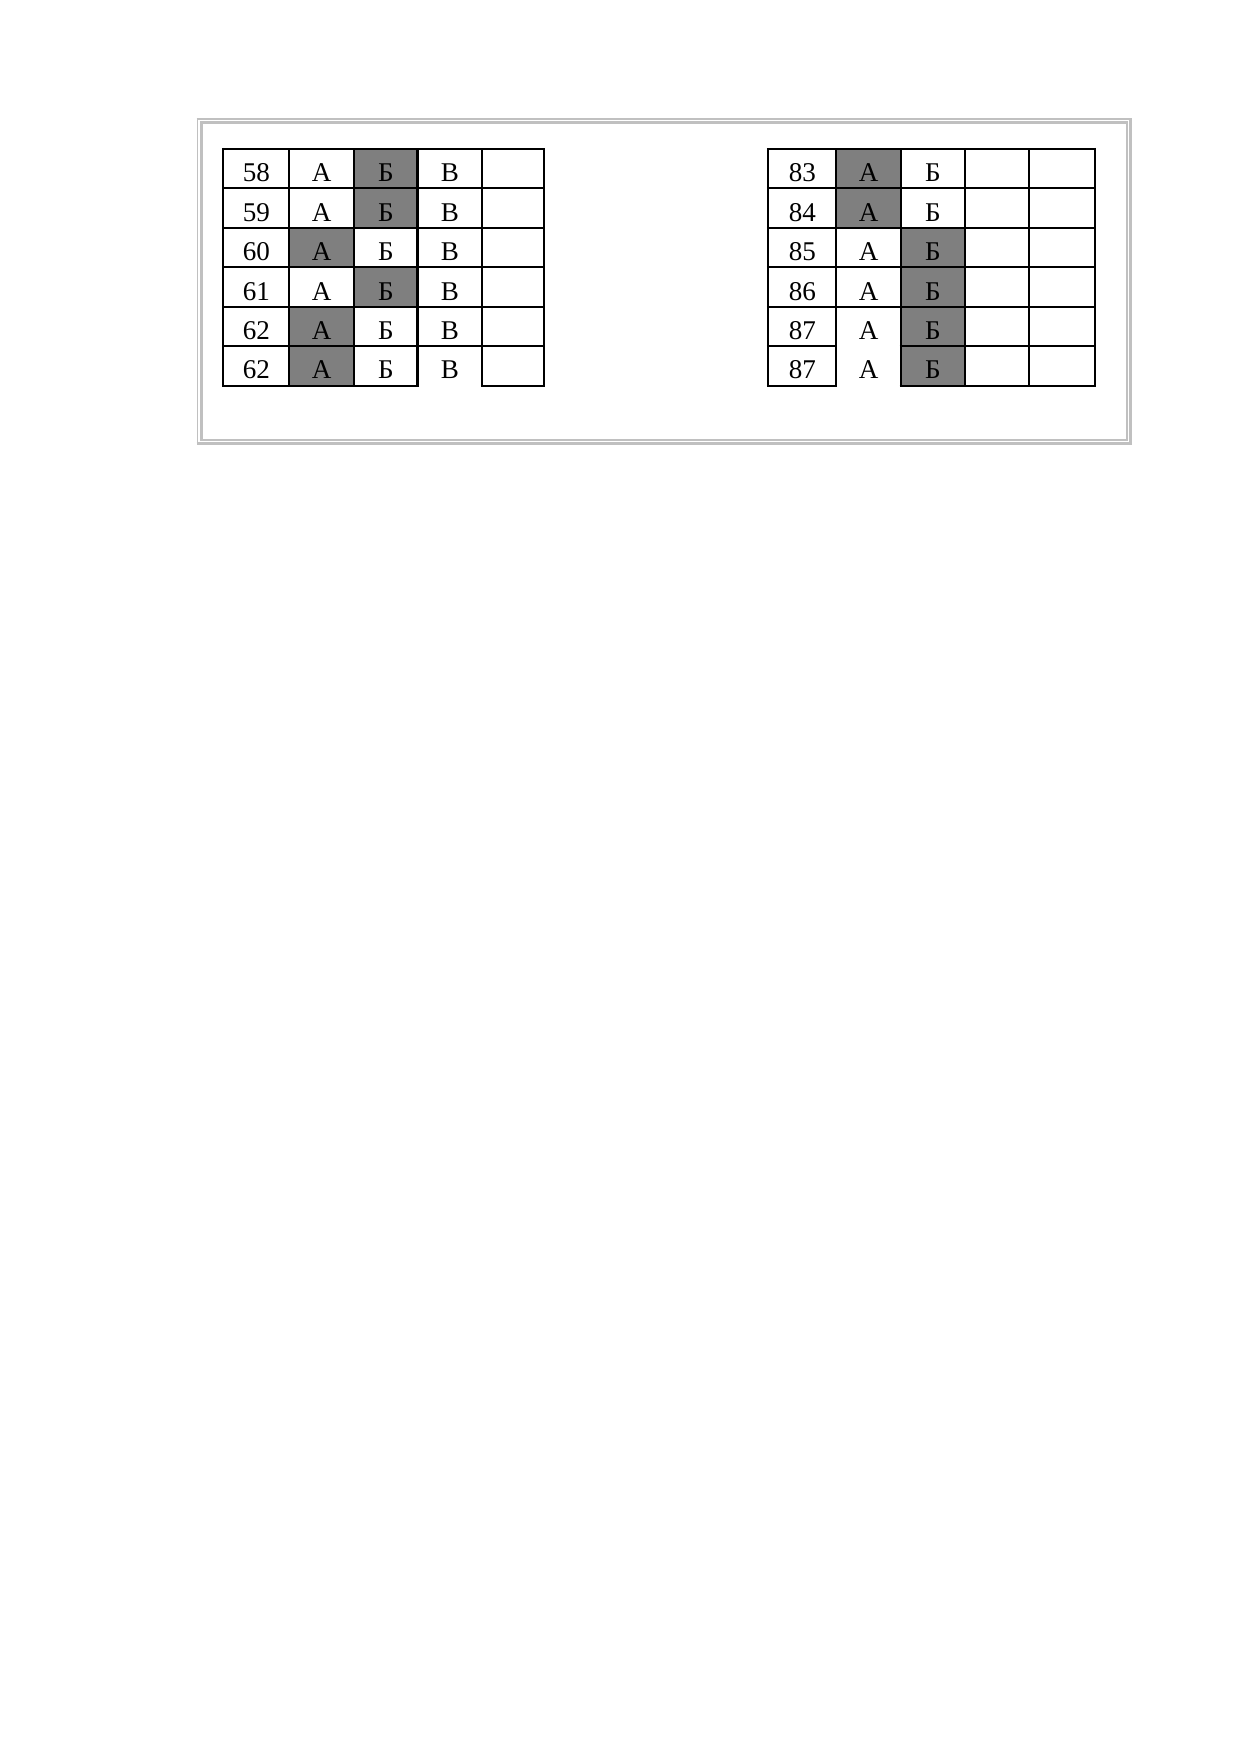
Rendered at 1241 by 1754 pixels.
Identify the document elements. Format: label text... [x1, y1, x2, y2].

table_cell [1030, 268, 1094, 306]
table_cell 59 [224, 189, 288, 227]
table_cell 62 [224, 347, 288, 385]
table_cell Б [902, 150, 964, 187]
table_header [203, 124, 1126, 439]
table_cell [1030, 308, 1094, 345]
table_cell 83 [769, 150, 835, 187]
table_cell А [837, 308, 900, 345]
table_cell А [290, 308, 353, 345]
table_cell Б [355, 347, 416, 385]
table_cell А [837, 229, 900, 266]
table_cell [1030, 229, 1094, 266]
table_cell Б [902, 308, 964, 345]
table_cell 61 [224, 268, 288, 306]
table_cell Б [902, 189, 964, 227]
table_cell Б [902, 268, 964, 306]
table_cell В [419, 268, 481, 306]
table_cell А [837, 345, 900, 385]
table_cell 58 [224, 150, 288, 187]
table_cell [545, 306, 767, 345]
table_cell [966, 189, 1028, 227]
table_cell 87 [769, 347, 835, 385]
table_cell В [419, 189, 481, 227]
table_cell А [290, 189, 353, 227]
table_cell [483, 308, 543, 345]
table_cell [545, 266, 767, 306]
table_cell [483, 268, 543, 306]
table_cell Б [355, 150, 416, 187]
table_cell [1030, 347, 1094, 385]
table_cell А [290, 150, 353, 187]
table_cell В [419, 150, 481, 187]
table_cell [966, 229, 1028, 266]
table_cell А [290, 347, 353, 385]
table_cell [483, 189, 543, 227]
table_cell А [290, 229, 353, 266]
table_cell Б [355, 268, 416, 306]
table_cell Б [902, 347, 964, 385]
table_cell 62 [224, 308, 288, 345]
table_cell В [419, 229, 481, 266]
table_cell Б [902, 229, 964, 266]
table_cell Б [355, 189, 416, 227]
table_cell 86 [769, 268, 835, 306]
table_cell [545, 148, 767, 187]
table_cell А [837, 150, 900, 187]
table_cell 87 [769, 308, 835, 345]
table_cell [966, 268, 1028, 306]
table_cell [545, 345, 767, 385]
table_cell Б [355, 229, 416, 266]
table_cell [483, 229, 543, 266]
table_cell А [837, 268, 900, 306]
table_cell [966, 347, 1028, 385]
table_cell [483, 150, 543, 187]
table_cell [483, 347, 543, 385]
table_cell [966, 308, 1028, 345]
table_cell [966, 150, 1028, 187]
table_cell [545, 187, 767, 227]
table_cell В [419, 308, 481, 345]
table_cell 85 [769, 229, 835, 266]
table_cell 84 [769, 189, 835, 227]
table_cell [545, 227, 767, 266]
table_cell А [837, 189, 900, 227]
table_cell [1030, 189, 1094, 227]
table_cell 60 [224, 229, 288, 266]
table_cell В [419, 347, 481, 385]
table_cell А [290, 268, 353, 306]
table_cell [1030, 150, 1094, 187]
table_cell Б [355, 308, 416, 345]
